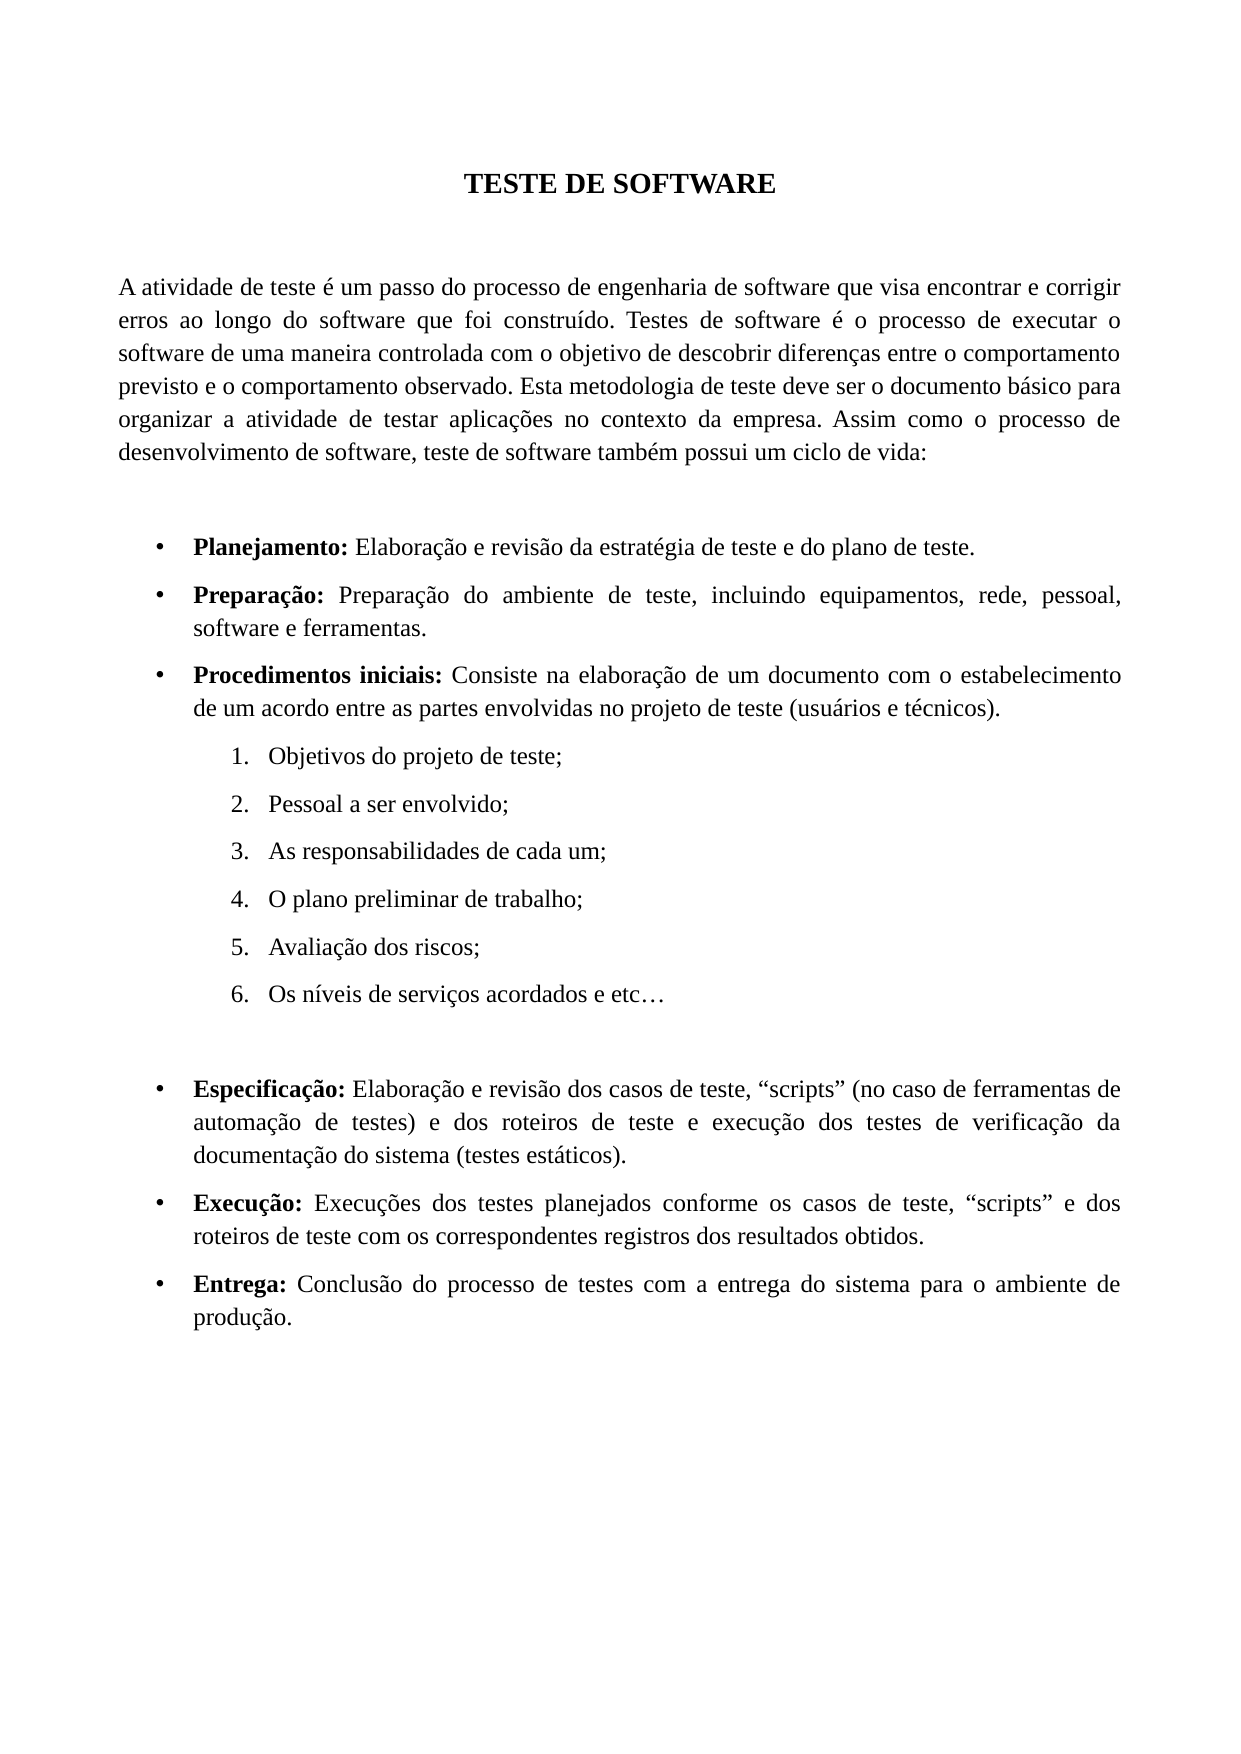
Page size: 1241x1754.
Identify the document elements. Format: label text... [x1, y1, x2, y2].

list Execução: Execuções dos testes planejados conforme os casos de teste, “scripts” e dos roteiros de teste com os correspondentes registros dos resultados obtidos. [156, 1188, 1122, 1250]
list Especificação: Elaboração e revisão dos casos de teste, “scripts” (no caso de ferramentas de automação de testes) e dos roteiros de teste e execução dos testes de verificação da documentação do sistema (testes estáticos). [156, 1074, 1122, 1169]
list Os níveis de serviços acordados e etc… [231, 979, 1122, 1008]
list O plano preliminar de trabalho; [231, 884, 1122, 913]
text A atividade de teste é um passo do processo de engenharia de software que visa encontrar e corrigir erros ao longo do software que foi construído. Testes de software é o processo de executar o software de uma maneira controlada com o objetivo de descobrir diferenças entre o comportamento previsto e o comportamento observado. Esta metodologia de teste deve ser o documento básico para organizar a atividade de testar aplicações no contexto da empresa. Assim como o processo de desenvolvimento de software, teste de software também possui um ciclo de vida: [118, 272, 1122, 466]
text TESTE DE SOFTWARE [118, 166, 1122, 199]
list Avaliação dos riscos; [231, 932, 1122, 960]
list Procedimentos iniciais: Consiste na elaboração de um documento com o estabelecimento de um acordo entre as partes envolvidas no projeto de teste (usuários e técnicos). [156, 661, 1122, 722]
list Entrega: Conclusão do processo de testes com a entrega do sistema para o ambiente de produção. [156, 1269, 1122, 1330]
list Preparação: Preparação do ambiente de teste, incluindo equipamentos, rede, pessoal, software e ferramentas. [156, 580, 1122, 642]
list Planejamento: Elaboração e revisão da estratégia de teste e do plano de teste. [156, 532, 1122, 561]
list Pessoal a ser envolvido; [231, 789, 1122, 817]
list As responsabilidades de cada um; [231, 836, 1122, 865]
list Objetivos do projeto de teste; [231, 741, 1122, 770]
